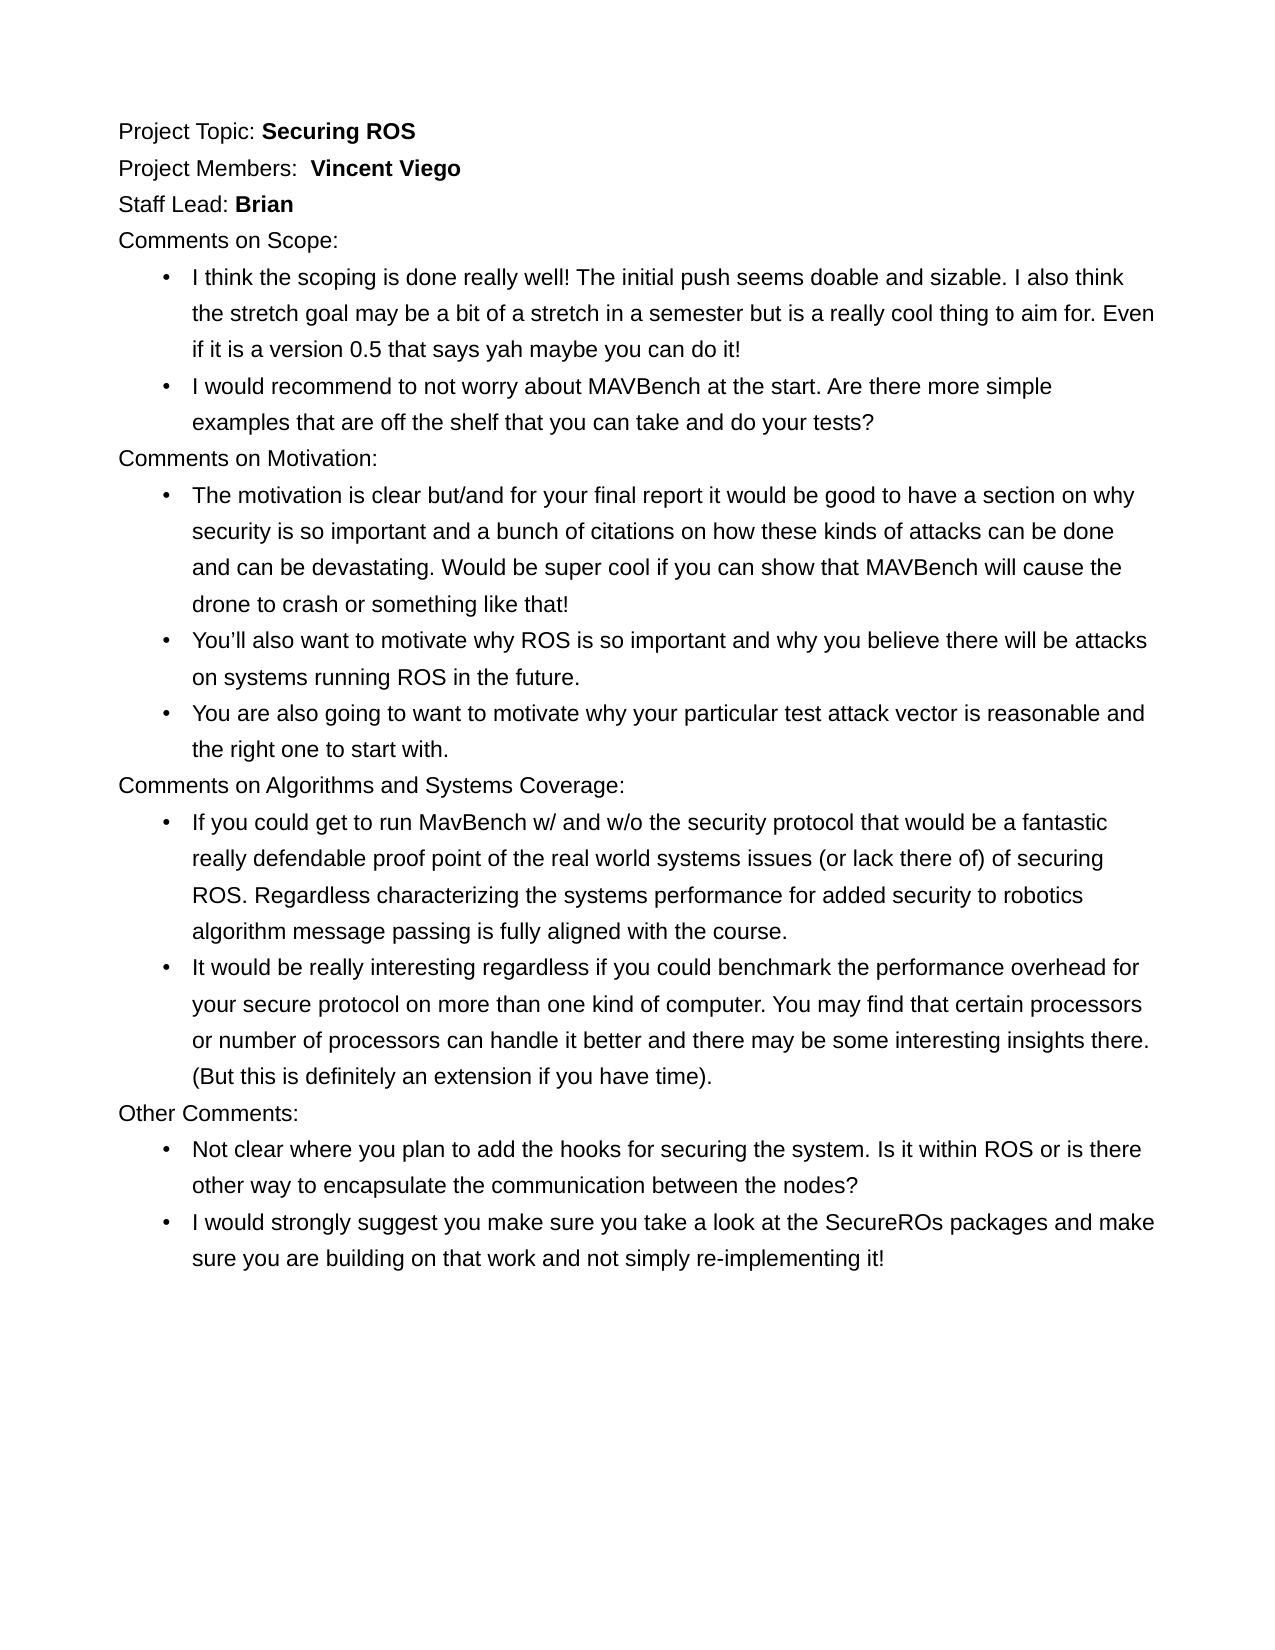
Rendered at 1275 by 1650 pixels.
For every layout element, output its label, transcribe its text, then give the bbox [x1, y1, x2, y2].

text Other Comments: [118, 1100, 1157, 1126]
list You are also going to want to motivate why your particular test attack vector is reasonable and the right one to start with. [162, 700, 1157, 762]
text Project Topic: Securing ROS [118, 118, 1157, 144]
text Comments on Algorithms and Systems Coverage: [118, 772, 1157, 799]
list You’ll also want to motivate why ROS is so important and why you believe there will be attacks on systems running ROS in the future. [162, 627, 1157, 690]
list I would strongly suggest you make sure you take a look at the SecureROs packages and make sure you are building on that work and not simply re-implementing it! [162, 1209, 1157, 1271]
list Not clear where you plan to add the hooks for securing the system. Is it within ROS or is there other way to encapsulate the communication between the nodes? [162, 1136, 1157, 1199]
list It would be really interesting regardless if you could benchmark the performance overhead for your secure protocol on more than one kind of computer. You may find that certain processors or number of processors can handle it better and there may be some interesting insights there. (But this is definitely an extension if you have time). [162, 954, 1157, 1090]
text Staff Lead: Brian [118, 191, 1157, 217]
text Comments on Motivation: [118, 445, 1157, 472]
list I would recommend to not worry about MAVBench at the start. Are there more simple examples that are off the shelf that you can take and do your tests? [162, 373, 1157, 435]
list The motivation is clear but/and for your final report it would be good to have a section on why security is so important and a bunch of citations on how these kinds of attacks can be done and can be devastating. Would be super cool if you can show that MAVBench will cause the drone to crash or something like that! [162, 482, 1157, 617]
text Project Members: Vincent Viego [118, 154, 1157, 181]
text Comments on Scope: [118, 227, 1157, 253]
list I think the scoping is done really well! The initial push seems doable and sizable. I also think the stretch goal may be a bit of a stretch in a semester but is a really cool thing to aim for. Even if it is a version 0.5 that says yah maybe you can do it! [162, 263, 1157, 363]
list If you could get to run MavBench w/ and w/o the security protocol that would be a fantastic really defendable proof point of the real world systems issues (or lack there of) of securing ROS. Regardless characterizing the systems performance for added security to robotics algorithm message passing is fully aligned with the course. [162, 809, 1157, 944]
